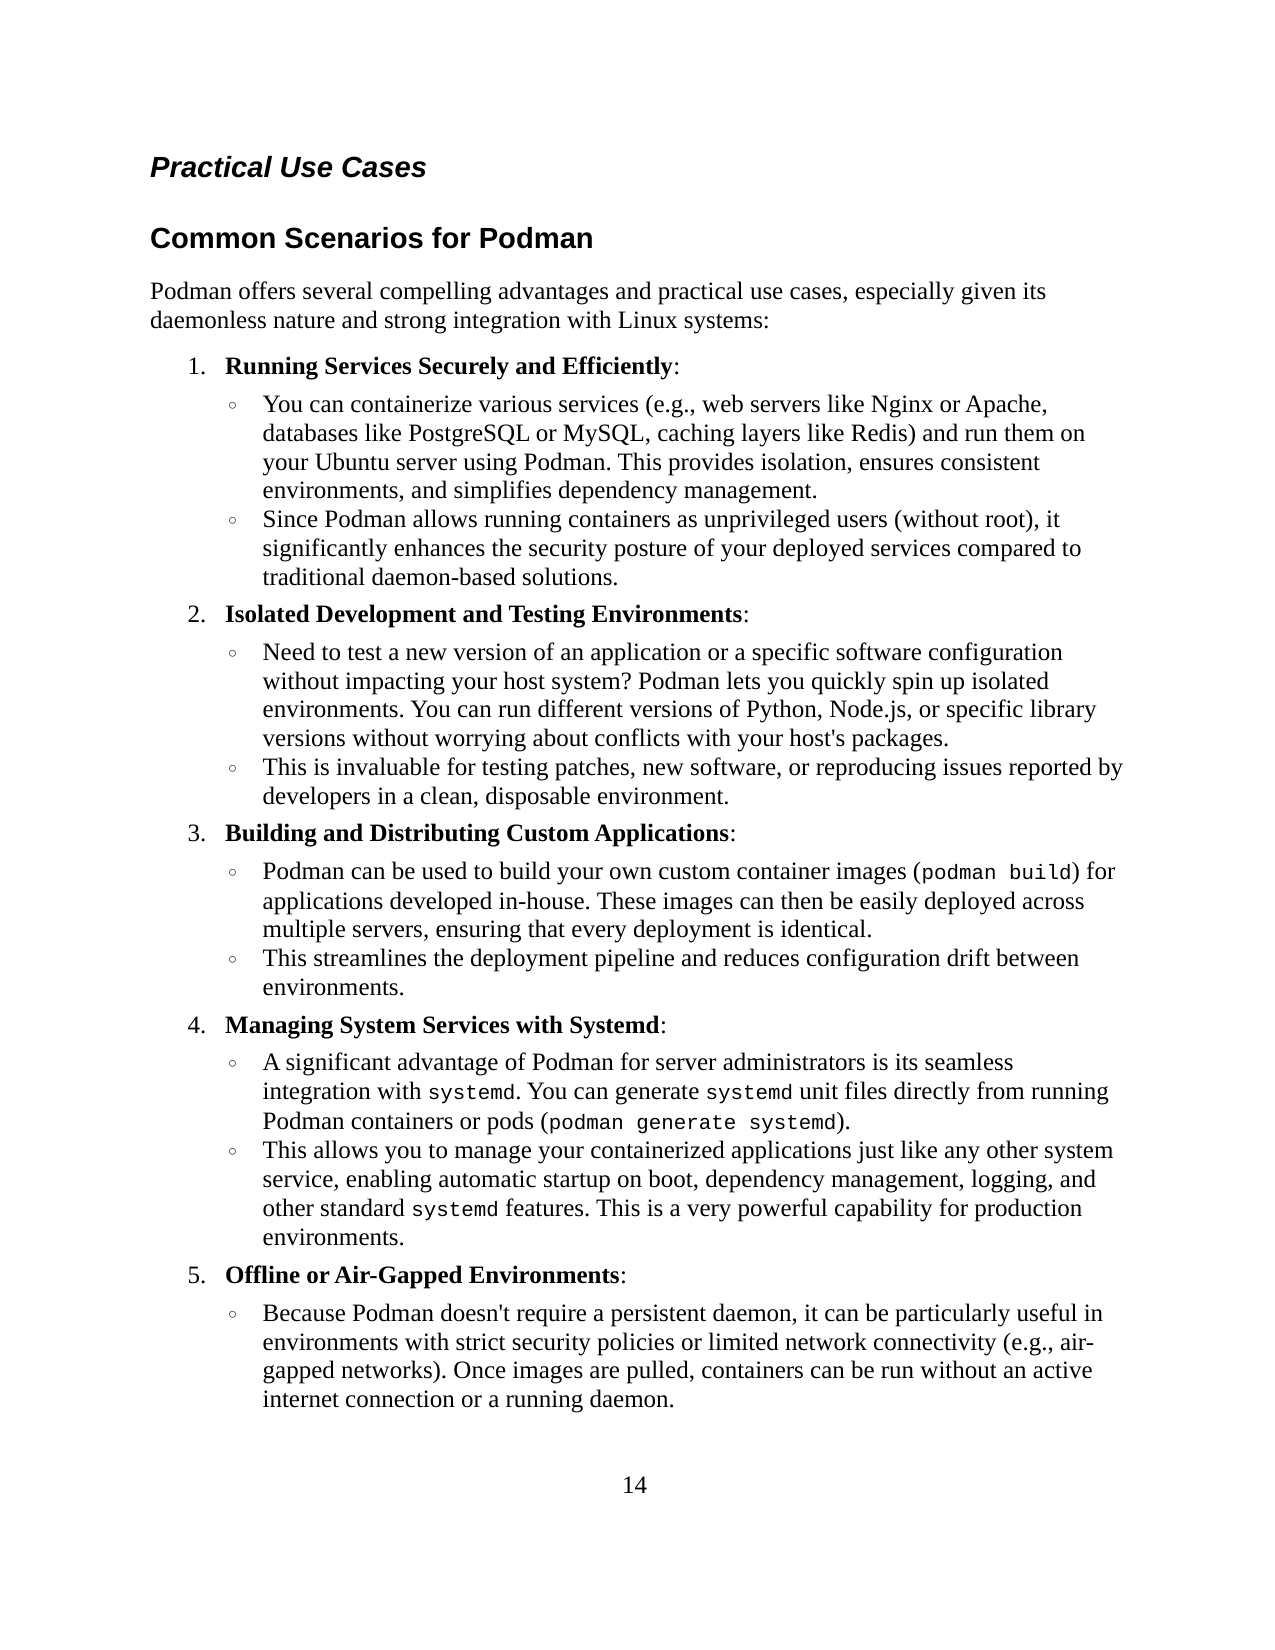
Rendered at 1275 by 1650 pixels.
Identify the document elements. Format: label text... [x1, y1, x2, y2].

text Podman offers several compelling advantages and practical use cases, especially given its daemonless nature and strong integration with Linux systems: [150, 276, 1125, 333]
list This is invaluable for testing patches, new software, or reproducing issues reported by developers in a clean, disposable environment. [225, 752, 1125, 809]
list Isolated Development and Testing Environments: [187, 599, 1125, 628]
list This streamlines the deployment pipeline and reduces configuration drift between environments. [225, 943, 1125, 1001]
list Managing System Services with Systemd: [187, 1010, 1125, 1038]
list A significant advantage of Podman for server administrators is its seamless integration with systemd. You can generate systemd unit files directly from running Podman containers or pods (podman generate systemd). [225, 1047, 1125, 1135]
subtitle Common Scenarios for Podman [150, 221, 1125, 254]
list Because Podman doesn't require a persistent daemon, it can be particularly useful in environments with strict security policies or limited network connectivity (e.g., air-gapped networks). Once images are pulled, containers can be run without an active internet connection or a running daemon. [225, 1298, 1125, 1413]
list Running Services Securely and Efficiently: [187, 351, 1125, 380]
subtitle Practical Use Cases [150, 150, 1125, 183]
list Need to test a new version of an application or a specific software configuration without impacting your host system? Podman lets you quickly spin up isolated environments. You can run different versions of Python, Node.js, or specific library versions without worrying about conflicts with your host's packages. [225, 637, 1125, 752]
list This allows you to manage your containerized applications just like any other system service, enabling automatic startup on boot, dependency management, logging, and other standard systemd features. This is a very powerful capability for production environments. [225, 1135, 1125, 1251]
list Since Podman allows running containers as unprivileged users (without root), it significantly enhances the security posture of your deployed services compared to traditional daemon-based solutions. [225, 504, 1125, 590]
list Podman can be used to build your own custom container images (podman build) for applications developed in-house. These images can then be easily deployed across multiple servers, ensuring that every deployment is identical. [225, 856, 1125, 943]
list Building and Distributing Custom Applications: [187, 818, 1125, 847]
list Offline or Air-Gapped Environments: [187, 1260, 1125, 1289]
list You can containerize various services (e.g., web servers like Nginx or Apache, databases like PostgreSQL or MySQL, caching layers like Redis) and run them on your Ubuntu server using Podman. This provides isolation, ensures consistent environments, and simplifies dependency management. [225, 389, 1125, 504]
